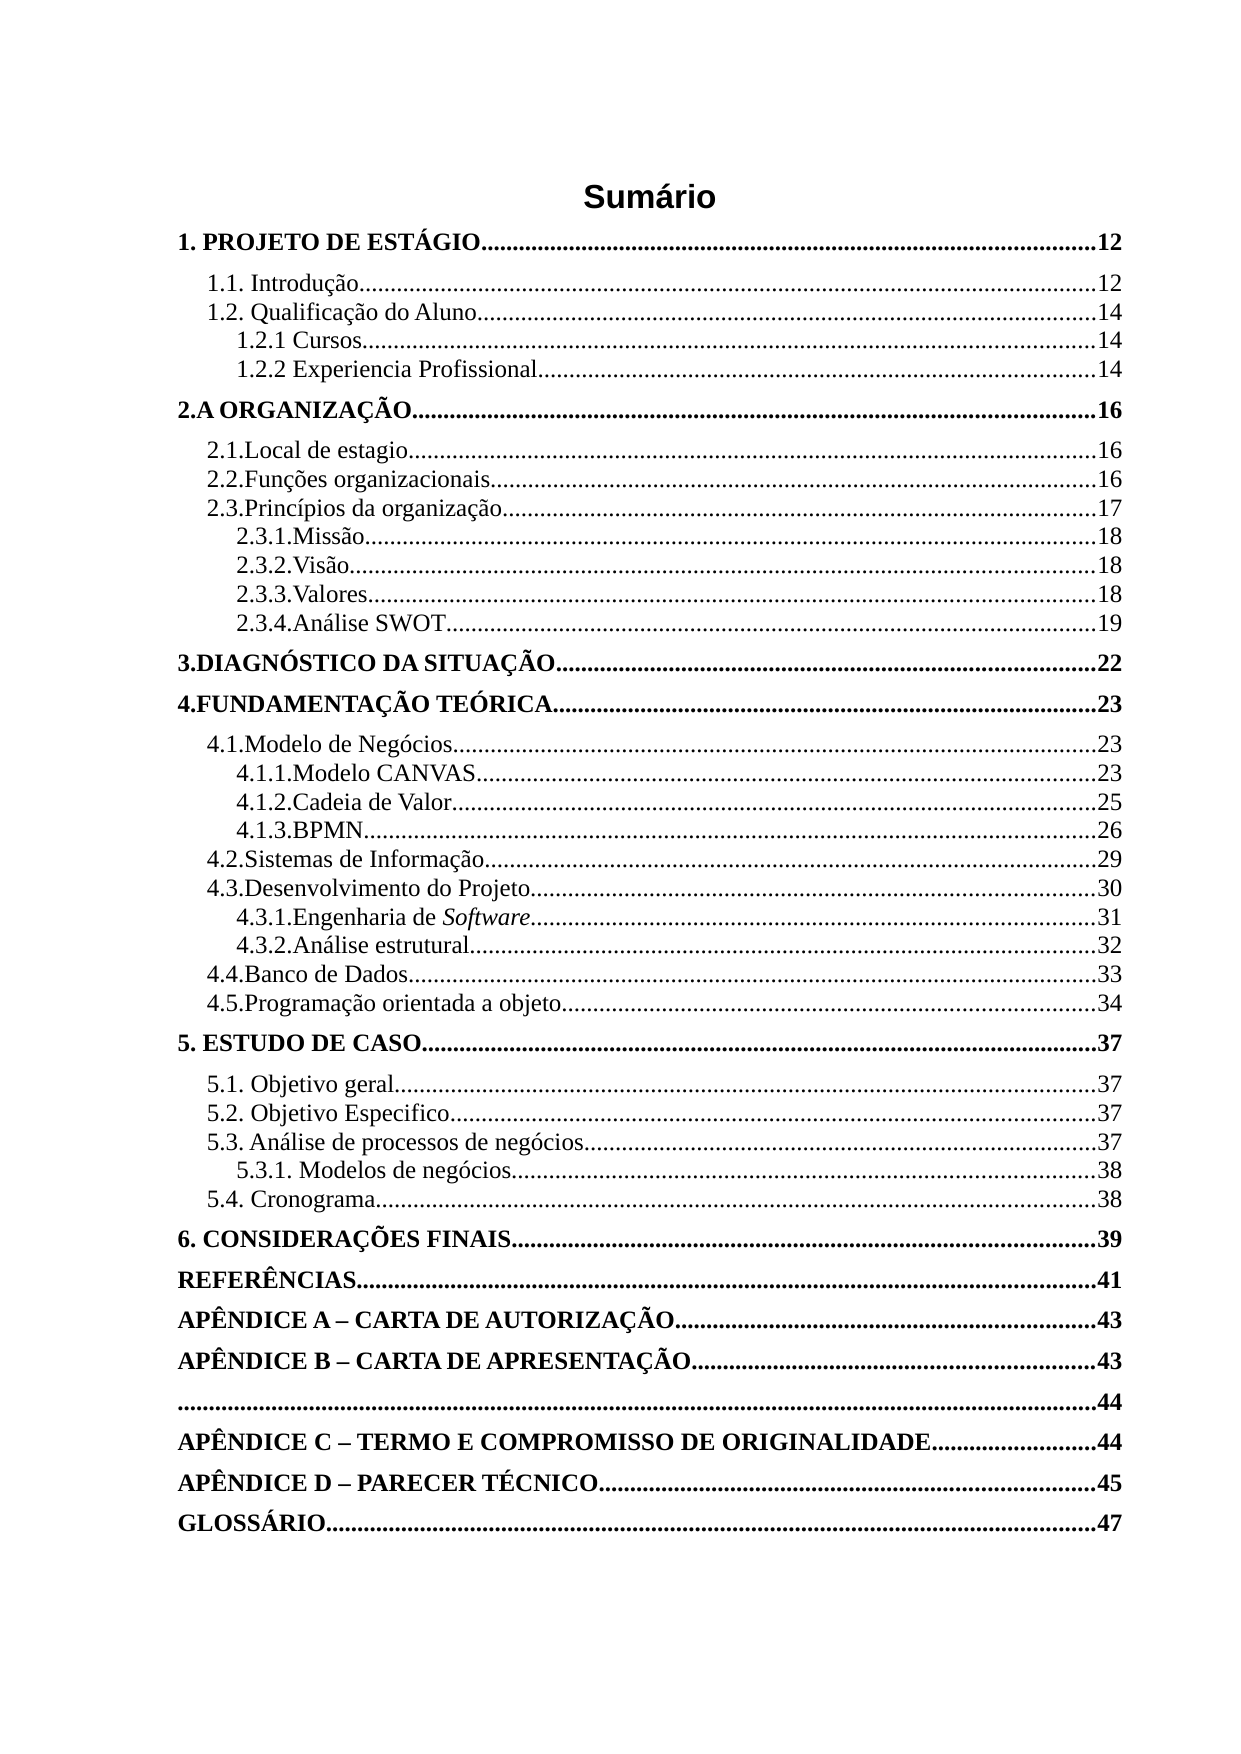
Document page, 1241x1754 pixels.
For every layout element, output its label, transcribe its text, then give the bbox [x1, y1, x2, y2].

text 1.2.2 Experiencia Profissional 14 [236, 354, 1122, 383]
text 4.5.Programação orientada a objeto 34 [207, 988, 1122, 1017]
text 2.1.Local de estagio 16 [207, 435, 1122, 464]
text 5.3. Análise de processos de negócios 37 [207, 1127, 1122, 1155]
text 4.1.2.Cadeia de Valor 25 [236, 787, 1122, 816]
text 4.1.1.Modelo CANVAS 23 [236, 758, 1122, 787]
text 1.2. Qualificação do Aluno 14 [207, 297, 1122, 325]
text 4.3.1.Engenharia de Software 31 [236, 902, 1122, 931]
text 44 [177, 1387, 1122, 1415]
text 2.3.3.Valores 18 [236, 579, 1122, 608]
subtitle Sumário [177, 177, 1122, 216]
text 6. Considerações finais 39 [177, 1224, 1122, 1253]
text APÊNDICE B – carta de apresentação 43 [177, 1346, 1122, 1375]
text 2.3.1.Missão 18 [236, 521, 1122, 550]
text 5.2. Objetivo Especifico 37 [207, 1098, 1122, 1127]
text 4.1.3.BPMN 26 [236, 816, 1122, 844]
text 2.3.4.Análise SWOT 19 [236, 608, 1122, 636]
text Glossário 47 [177, 1508, 1122, 1537]
text APÊNDICE A – carta de autorização 43 [177, 1306, 1122, 1334]
text 5.4. Cronograma 38 [207, 1184, 1122, 1213]
text 2.2.Funções organizacionais 16 [207, 464, 1122, 493]
text 1.2.1 Cursos 14 [236, 325, 1122, 354]
text APÊNDICE C – Termo e compromisso de originalidade 44 [177, 1427, 1122, 1456]
text 2.3.Princípios da organização 17 [207, 493, 1122, 521]
text 2.3.2.Visão 18 [236, 550, 1122, 579]
text APÊNDICE D – Parecer Técnico 45 [177, 1468, 1122, 1496]
text 5.3.1. Modelos de negócios 38 [236, 1155, 1122, 1184]
text Referências 41 [177, 1265, 1122, 1294]
text 5.1. Objetivo geral 37 [207, 1069, 1122, 1098]
text 4.3.2.Análise estrutural 32 [236, 931, 1122, 959]
text 4.1.Modelo de Negócios 23 [207, 729, 1122, 758]
text 1. Projeto de estágio 12 [177, 227, 1122, 256]
text 1.1. Introdução 12 [207, 268, 1122, 297]
text 5. Estudo de Caso 37 [177, 1028, 1122, 1057]
text 3.Diagnóstico da situação 22 [177, 648, 1122, 677]
text 4.Fundamentação teórica 23 [177, 689, 1122, 717]
text 4.4.Banco de Dados 33 [207, 959, 1122, 988]
text 4.2.Sistemas de Informação 29 [207, 844, 1122, 873]
text 2.A organização 16 [177, 395, 1122, 423]
text 4.3.Desenvolvimento do Projeto 30 [207, 873, 1122, 902]
